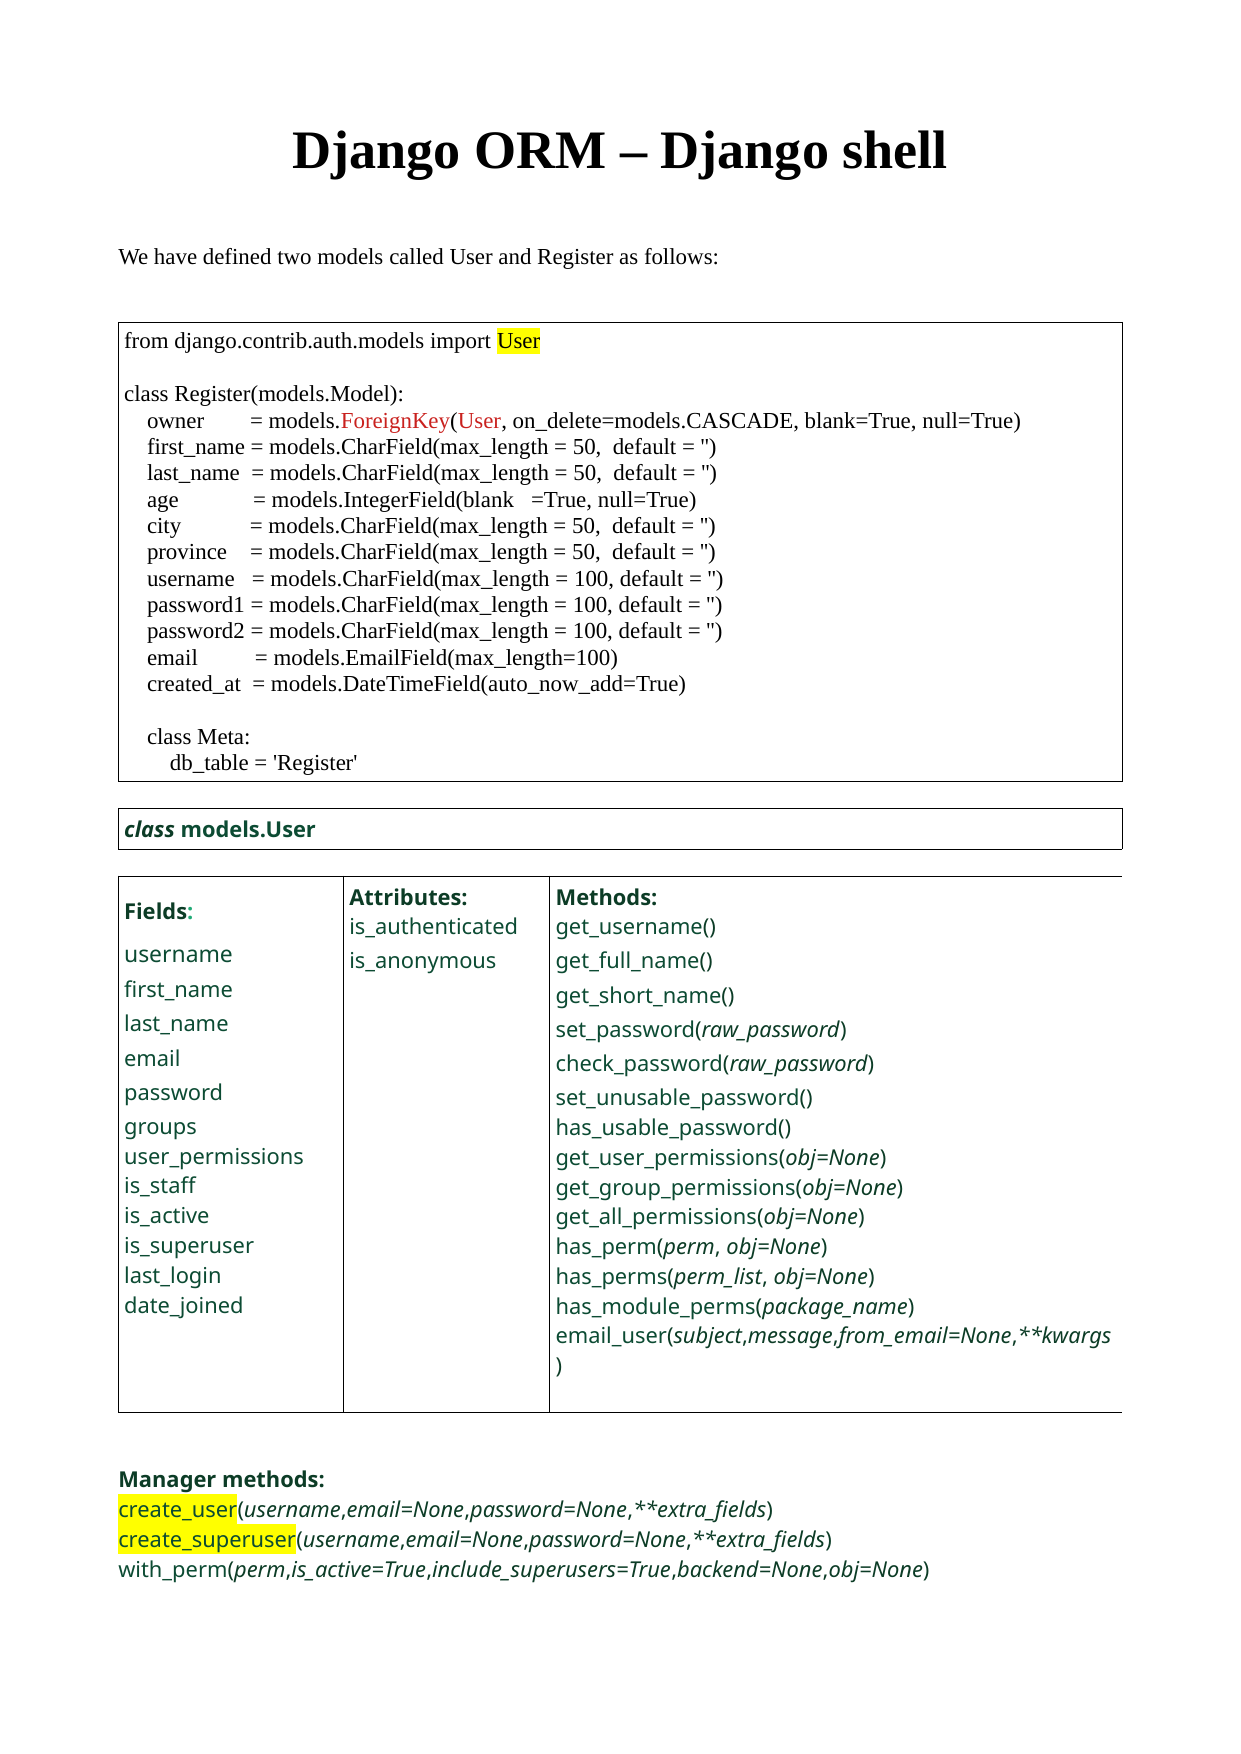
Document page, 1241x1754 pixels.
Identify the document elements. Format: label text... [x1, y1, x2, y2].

text create_superuser(username,email=None,password=None,**extra_fields) [118, 1524, 1122, 1554]
table_header class models.User [119, 809, 1122, 849]
table_header Methods: get_username() get_full_name() get_short_name() set_password(raw_password) check_password(raw_password) set_unusable_password() has_usable_password() get_user_permissions(obj=None) get_group_permissions(obj=None) get_all_permissions(obj=None) has_perm(perm, obj=None) has_perms(perm_list, obj=None) has_module_perms(package_name) email_user(subject,message,from_email=None,**kwargs) [550, 877, 1122, 1412]
text Django ORM – Django shell [118, 118, 1122, 180]
table_header Attributes: is_authenticated is_anonymous [344, 877, 549, 1412]
subtitle Manager methods: [118, 1464, 1122, 1494]
table_header from django.contrib.auth.models import User class Register(models.Model): owner = models.ForeignKey(User, on_delete=models.CASCADE, blank=True, null=True) first_name = models.CharField(max_length = 50, default = '') last_name = models.CharField(max_length = 50, default = '') age = models.IntegerField(blank =True, null=True) city = models.CharField(max_length = 50, default = '') province = models.CharField(max_length = 50, default = '') username = models.CharField(max_length = 100, default = '') password1 = models.CharField(max_length = 100, default = '') password2 = models.CharField(max_length = 100, default = '') email = models.EmailField(max_length=100) created_at = models.DateTimeField(auto_now_add=True) class Meta: db_table = 'Register' [119, 323, 1122, 781]
table_header Fields: username first_name last_name email password groups user_permissions is_staff is_active is_superuser last_login date_joined [119, 877, 343, 1412]
text with_perm(perm,is_active=True,include_superusers=True,backend=None,obj=None) [118, 1554, 1122, 1584]
text We have defined two models called User and Register as follows: [118, 243, 1122, 269]
text create_user(username,email=None,password=None,**extra_fields) [118, 1494, 1122, 1524]
